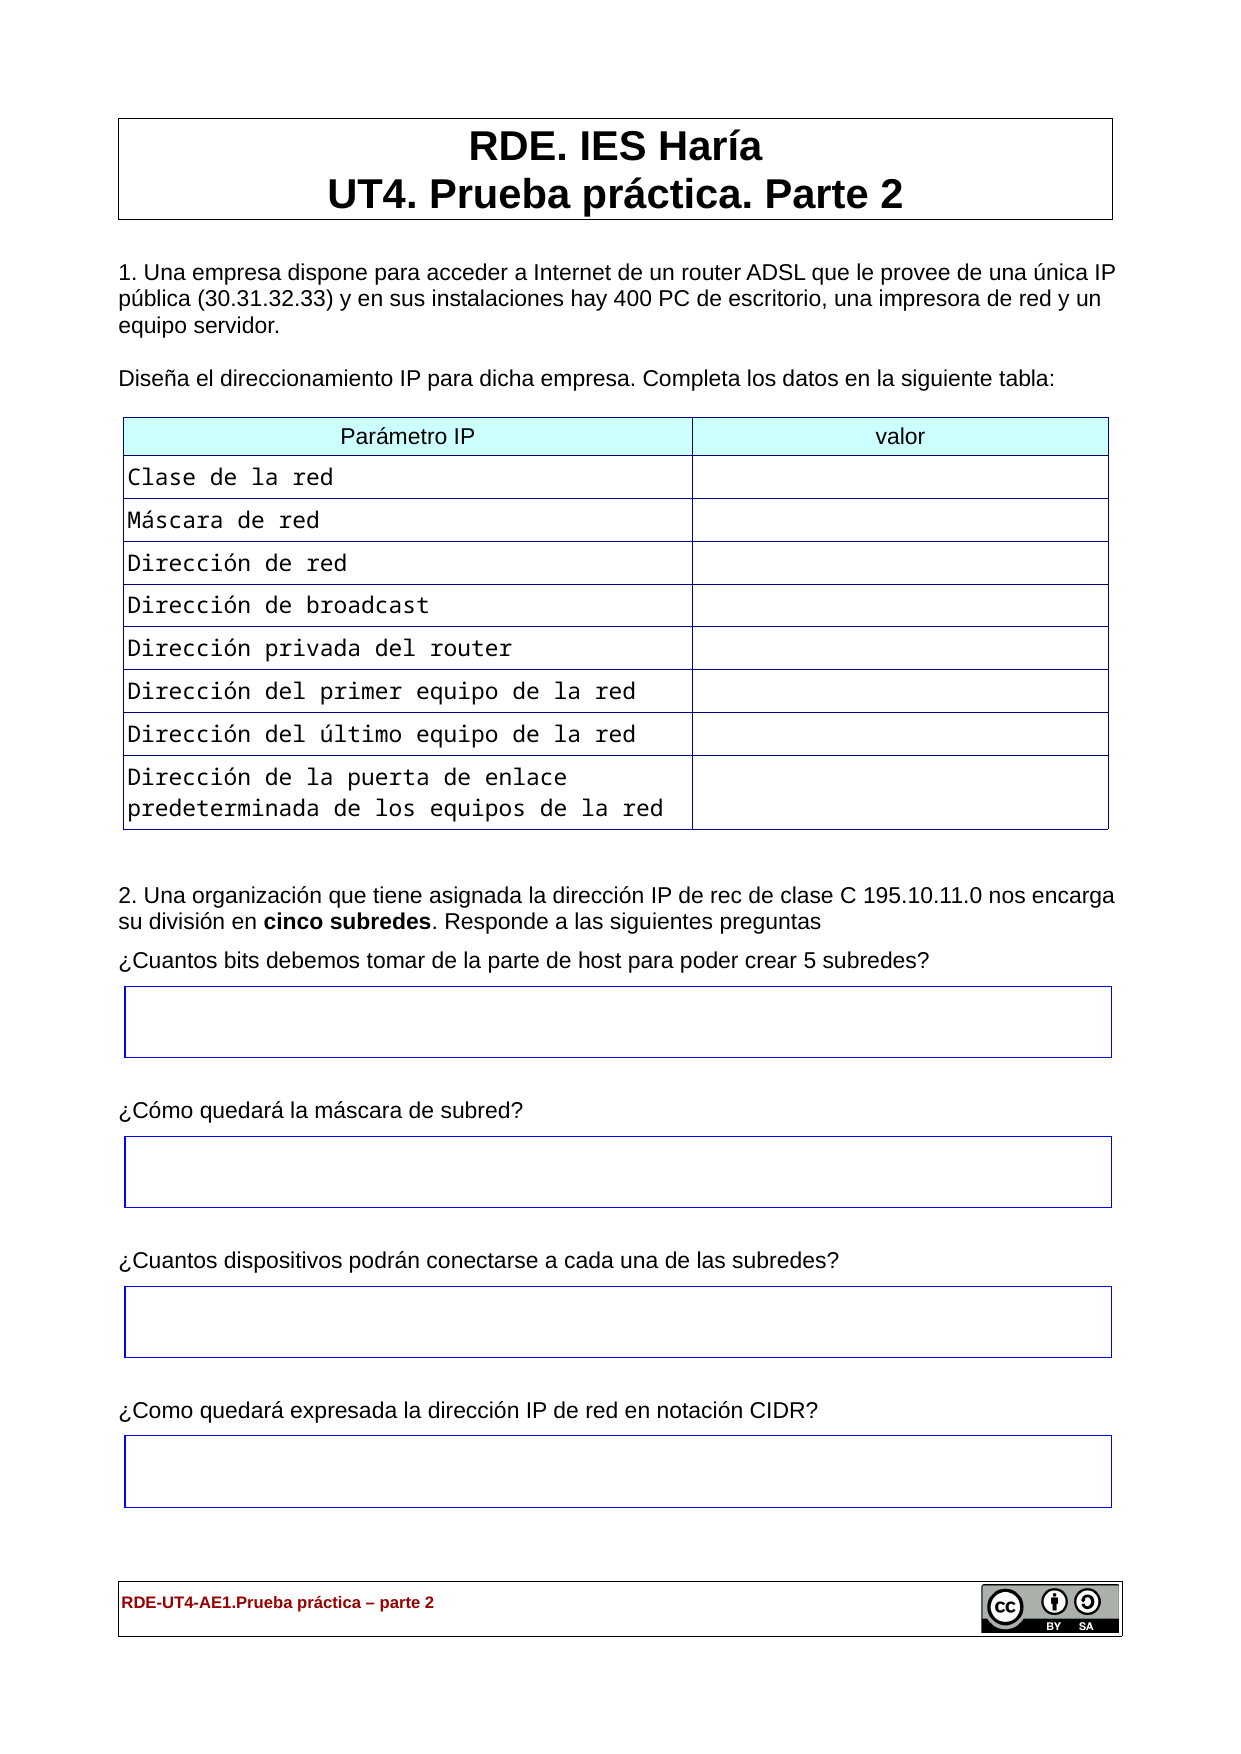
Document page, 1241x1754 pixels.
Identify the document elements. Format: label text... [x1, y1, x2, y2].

text ¿Cuantos bits debemos tomar de la parte de host para poder crear 5 subredes? [118, 947, 1122, 973]
table_cell Máscara de red [124, 499, 692, 541]
picture [981, 1584, 1119, 1633]
table_header valor [693, 418, 1108, 455]
table_cell [693, 756, 1108, 829]
table_header [126, 1287, 1111, 1357]
text 1. Una empresa dispone para acceder a Internet de un router ADSL que le provee de una única IP pública (30.31.32.33) y en sus instalaciones hay 400 PC de escritorio, una impresora de red y un equipo servidor. [118, 259, 1122, 338]
table_cell [693, 627, 1108, 669]
table_cell Dirección del último equipo de la red [124, 713, 692, 755]
table_header Parámetro IP [124, 418, 692, 455]
text RDE. IES Haría [119, 119, 1112, 166]
table_cell [693, 585, 1108, 626]
table_cell [693, 456, 1108, 498]
text ¿Cuantos dispositivos podrán conectarse a cada una de las subredes? [118, 1247, 1122, 1273]
text Diseña el direccionamiento IP para dicha empresa. Completa los datos en la siguiente tabla: [118, 364, 1122, 391]
table_header [126, 1436, 1111, 1507]
table_cell Dirección privada del router [124, 627, 692, 669]
table_header [126, 987, 1111, 1057]
table_header [126, 1137, 1111, 1207]
table_cell [693, 542, 1108, 583]
text ¿Como quedará expresada la dirección IP de red en notación CIDR? [118, 1397, 1122, 1423]
table_cell Clase de la red [124, 456, 692, 498]
table_cell [693, 670, 1108, 712]
table_cell Dirección de la puerta de enlace predeterminada de los equipos de la red [124, 756, 692, 829]
table_cell [693, 713, 1108, 755]
text UT4. Prueba práctica. Parte 2 [119, 166, 1112, 219]
text 2. Una organización que tiene asignada la dirección IP de rec de clase C 195.10.11.0 nos encarga su división en cinco subredes. Responde a las siguientes preguntas [118, 882, 1122, 934]
table_cell Dirección de broadcast [124, 585, 692, 626]
text ¿Cómo quedará la máscara de subred? [118, 1097, 1122, 1123]
table_cell [693, 499, 1108, 541]
table_cell Dirección de red [124, 542, 692, 583]
table_cell Dirección del primer equipo de la red [124, 670, 692, 712]
